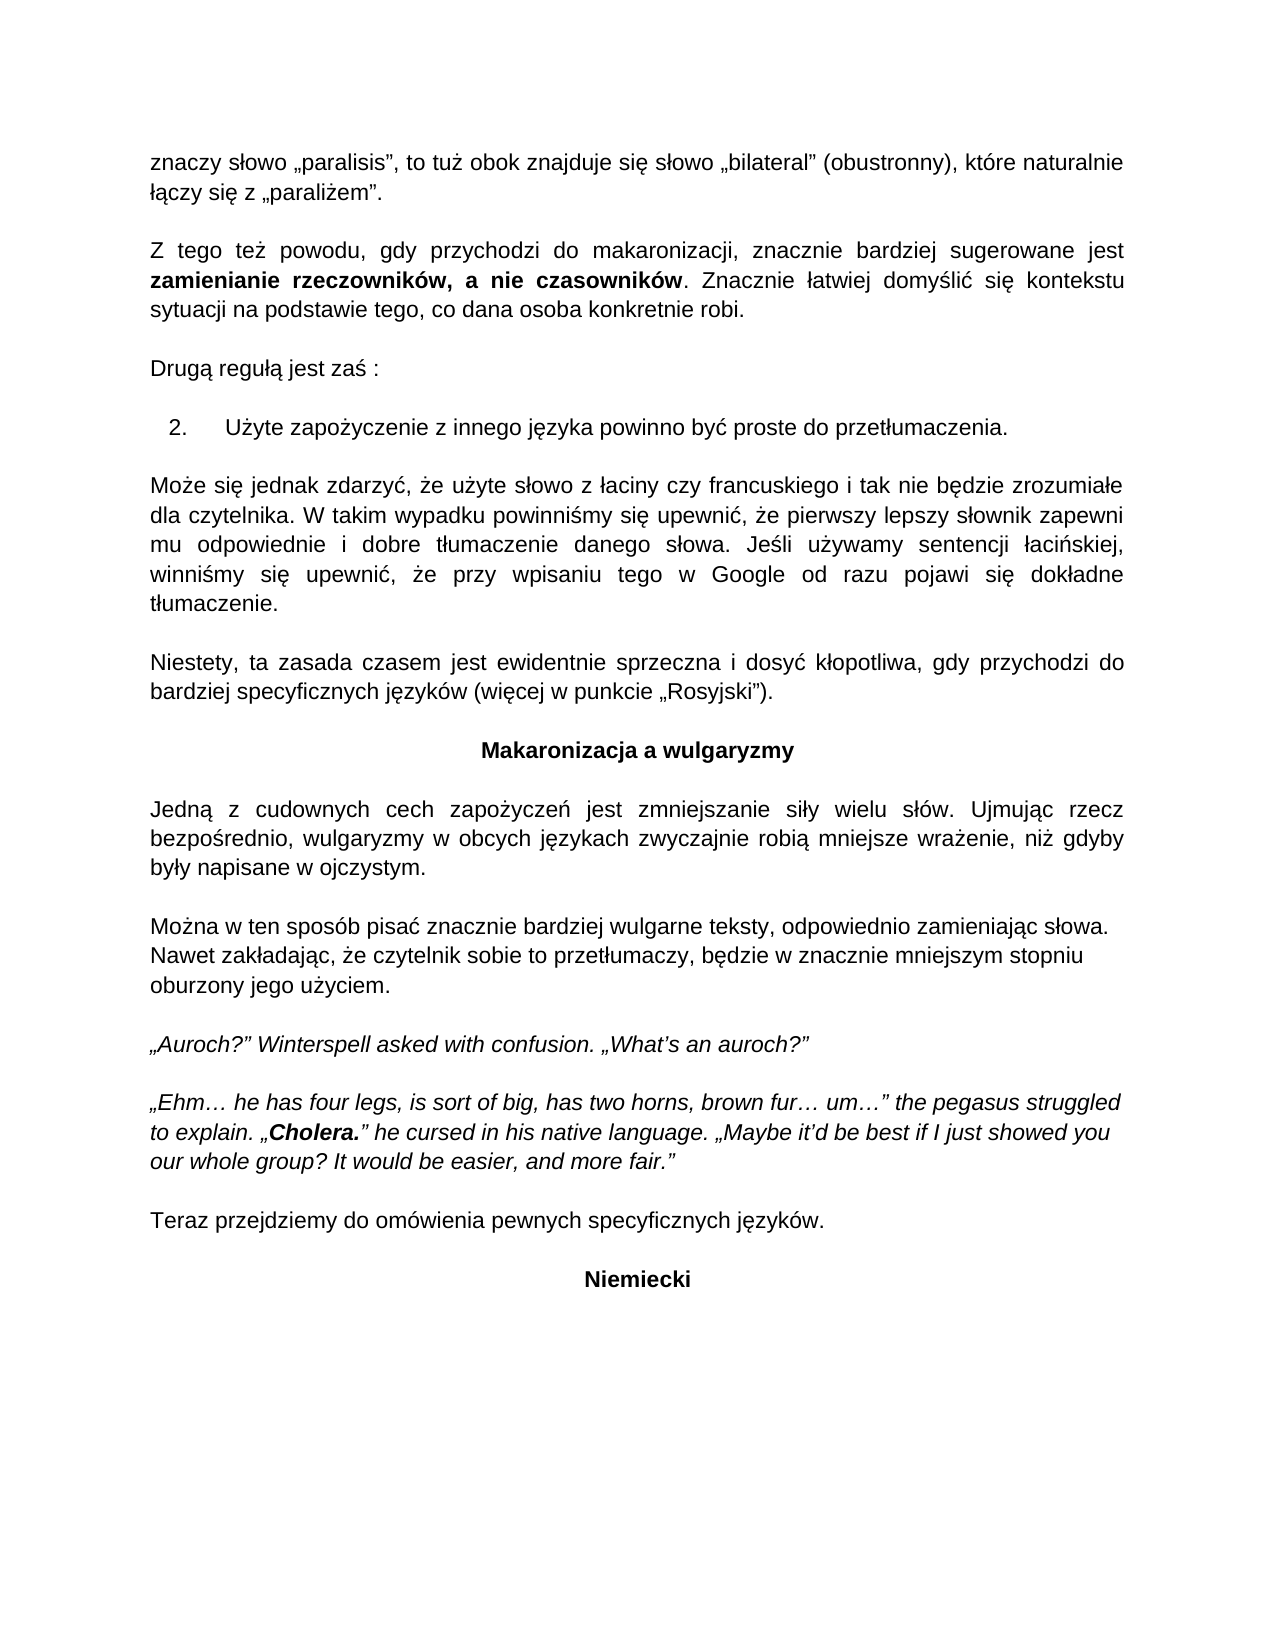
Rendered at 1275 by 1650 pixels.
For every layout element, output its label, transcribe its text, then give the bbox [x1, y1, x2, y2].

text Makaronizacja a wulgaryzmy [150, 737, 1125, 763]
text „Auroch?” Winterspell asked with confusion. „What’s an auroch?” [150, 1031, 1125, 1057]
text Niemiecki [150, 1266, 1125, 1292]
text „Ehm… he has four legs, is sort of big, has two horns, brown fur… um…” the pegasus struggled to explain. „Cholera.” he cursed in his native language. „Maybe it’d be best if I just showed you our whole group? It would be easier, and more fair.” [150, 1090, 1125, 1174]
text Drugą regułą jest zaś : [150, 356, 1125, 381]
text Jedną z cudownych cech zapożyczeń jest zmniejszanie siły wielu słów. Ujmując rzecz bezpośrednio, wulgaryzmy w obcych językach zwyczajnie robią mniejsze wrażenie, niż gdyby były napisane w ojczystym. [150, 796, 1125, 881]
text Z tego też powodu, gdy przychodzi do makaronizacji, znacznie bardziej sugerowane jest zamienianie rzeczowników, a nie czasowników. Znacznie łatwiej domyślić się kontekstu sytuacji na podstawie tego, co dana osoba konkretnie robi. [150, 238, 1125, 322]
list Użyte zapożyczenie z innego języka powinno być proste do przetłumaczenia. [150, 414, 1125, 440]
text znaczy słowo „paralisis”, to tuż obok znajduje się słowo „bilateral” (obustronny), które naturalnie łączy się z „paraliżem”. [150, 150, 1125, 205]
text Niestety, ta zasada czasem jest ewidentnie sprzeczna i dosyć kłopotliwa, gdy przychodzi do bardziej specyficznych języków (więcej w punkcie „Rosyjski”). [150, 649, 1125, 704]
text Można w ten sposób pisać znacznie bardziej wulgarne teksty, odpowiednio zamieniając słowa. Nawet zakładając, że czytelnik sobie to przetłumaczy, będzie w znacznie mniejszym stopniu oburzony jego użyciem. [150, 914, 1125, 998]
text Teraz przejdziemy do omówienia pewnych specyficznych języków. [150, 1207, 1125, 1233]
text Może się jednak zdarzyć, że użyte słowo z łaciny czy francuskiego i tak nie będzie zrozumiałe dla czytelnika. W takim wypadku powinniśmy się upewnić, że pierwszy lepszy słownik zapewni mu odpowiednie i dobre tłumaczenie danego słowa. Jeśli używamy sentencji łacińskiej, winniśmy się upewnić, że przy wpisaniu tego w Google od razu pojawi się dokładne tłumaczenie. [150, 473, 1125, 616]
